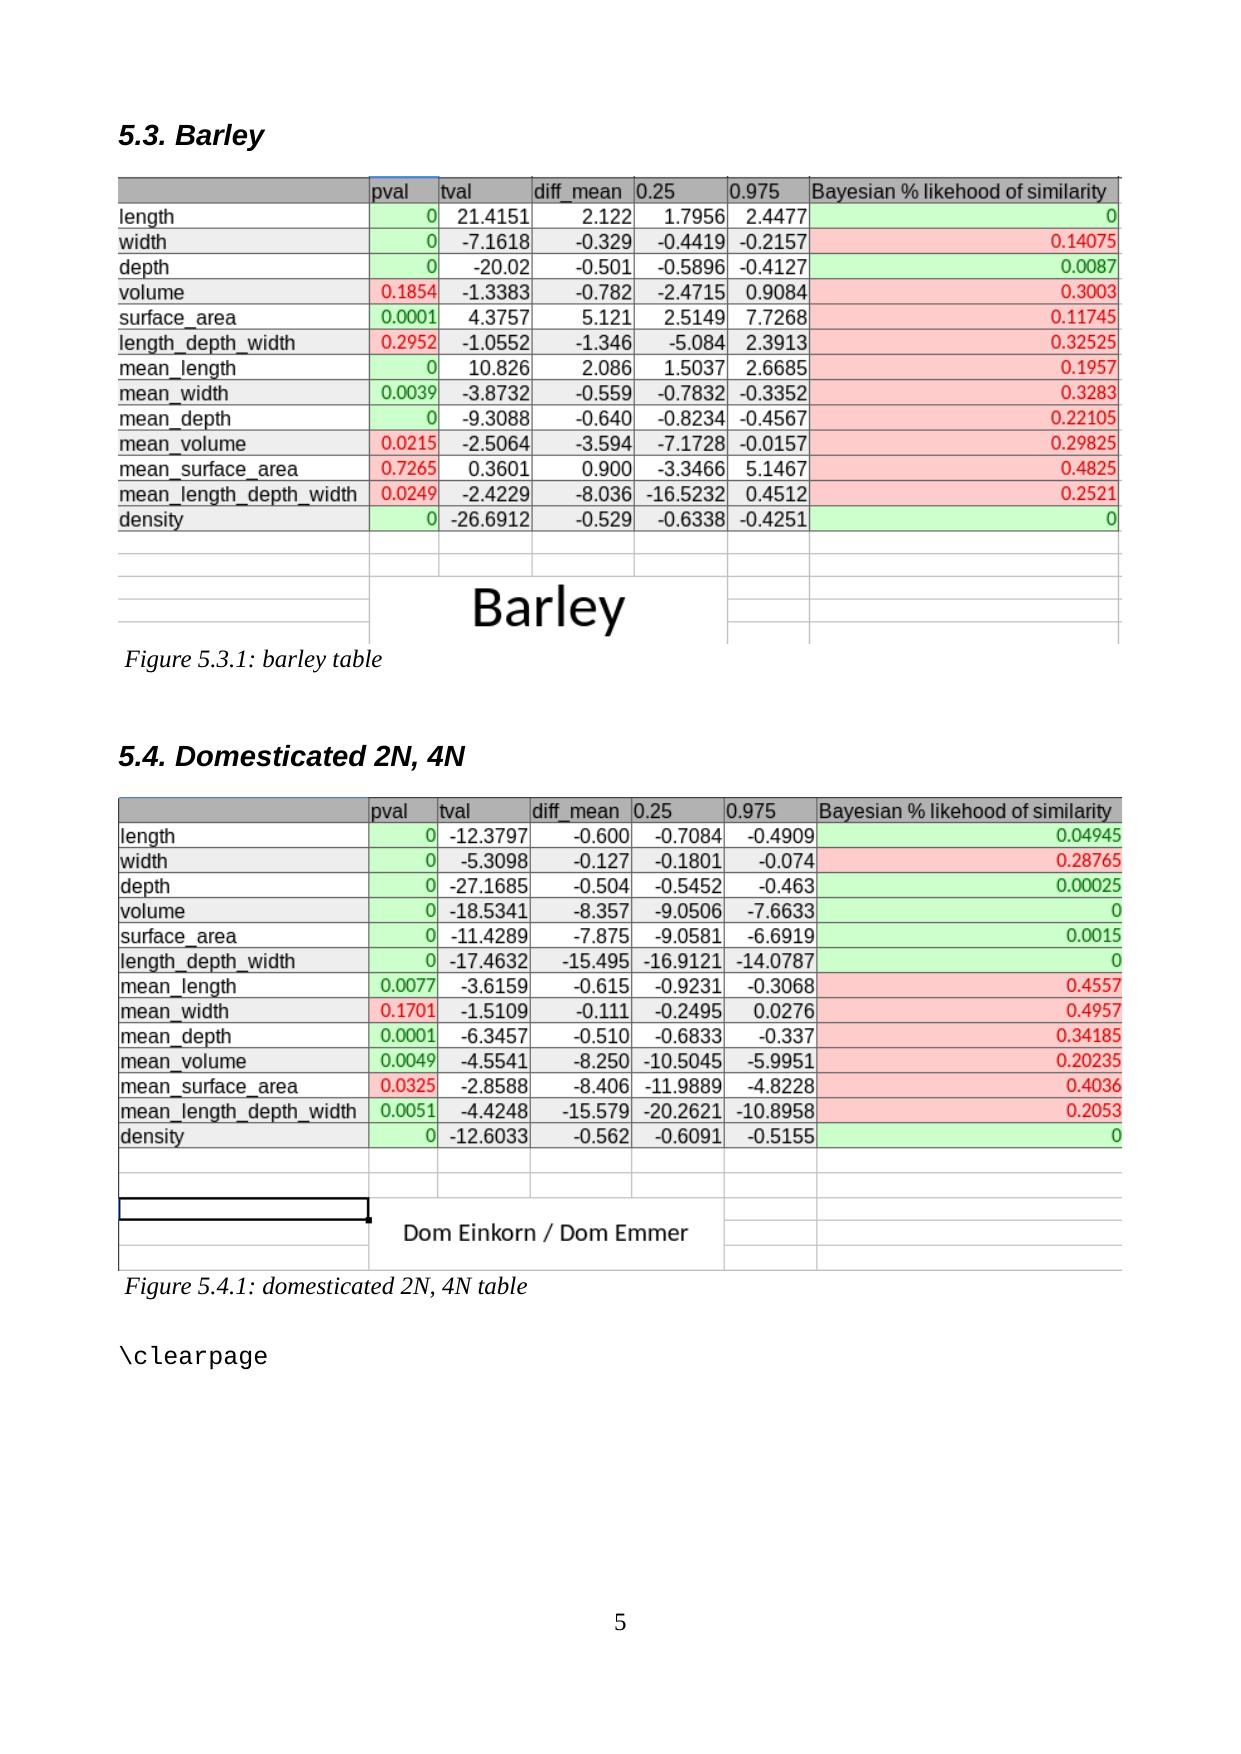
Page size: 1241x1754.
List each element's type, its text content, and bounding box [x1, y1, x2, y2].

text Figure 5.3.1: barley table [118, 644, 1122, 672]
text Figure 5.4.1: domesticated 2N, 4N table [118, 1271, 1122, 1300]
text \clearpage [118, 1341, 1122, 1372]
subtitle Barley [118, 118, 1122, 152]
subtitle Domesticated 2N, 4N [118, 739, 1122, 772]
